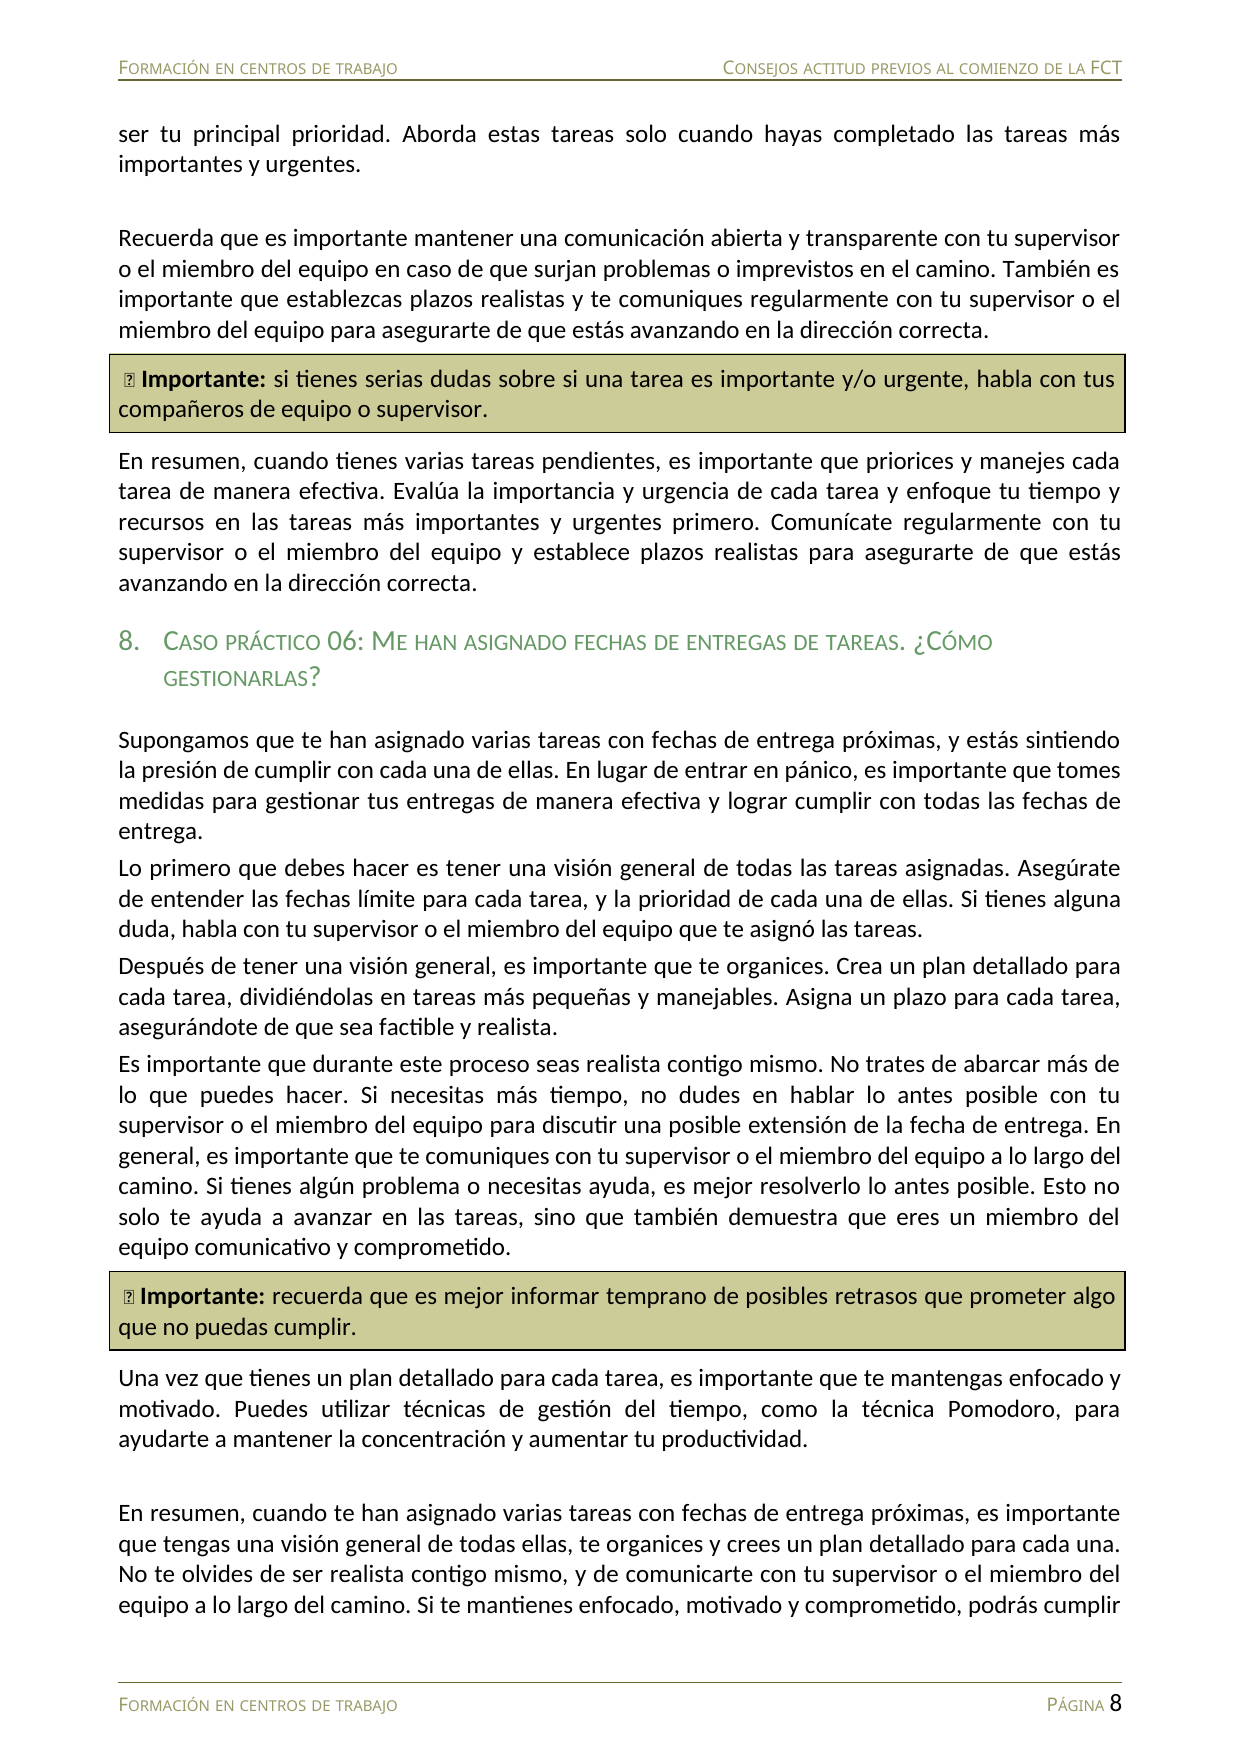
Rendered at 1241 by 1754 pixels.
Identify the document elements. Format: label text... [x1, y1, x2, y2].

text ser tu principal prioridad. Aborda estas tareas solo cuando hayas completado las tareas más importantes y urgentes. [118, 118, 1122, 179]
text Lo primero que debes hacer es tener una visión general de todas las tareas asignadas. Asegúrate de entender las fechas límite para cada tarea, y la prioridad de cada una de ellas. Si tienes alguna duda, habla con tu supervisor o el miembro del equipo que te asignó las tareas. [118, 852, 1122, 944]
text 📖 Importante: si tienes serias dudas sobre si una tarea es importante y/o urgente, habla con tus compañeros de equipo o supervisor. [110, 355, 1124, 432]
text Recuerda que es importante mantener una comunicación abierta y transparente con tu supervisor o el miembro del equipo en caso de que surjan problemas o imprevistos en el camino. También es importante que establezcas plazos realistas y te comuniques regularmente con tu supervisor o el miembro del equipo para asegurarte de que estás avanzando en la dirección correcta. [118, 222, 1122, 344]
text En resumen, cuando tienes varias tareas pendientes, es importante que priorices y manejes cada tarea de manera efectiva. Evalúa la importancia y urgencia de cada tarea y enfoque tu tiempo y recursos en las tareas más importantes y urgentes primero. Comunícate regularmente con tu supervisor o el miembro del equipo y establece plazos realistas para asegurarte de que estás avanzando en la dirección correcta. [118, 445, 1122, 598]
subtitle Caso práctico 06: Me han asignado fechas de entregas de tareas. ¿Cómo gestionarlas? [118, 622, 1122, 694]
text Después de tener una visión general, es importante que te organices. Crea un plan detallado para cada tarea, dividiéndolas en tareas más pequeñas y manejables. Asigna un plazo para cada tarea, asegurándote de que sea factible y realista. [118, 950, 1122, 1042]
text 📖 Importante: recuerda que es mejor informar temprano de posibles retrasos que prometer algo que no puedas cumplir. [110, 1272, 1124, 1349]
text Es importante que durante este proceso seas realista contigo mismo. No trates de abarcar más de lo que puedes hacer. Si necesitas más tiempo, no dudes en hablar lo antes posible con tu supervisor o el miembro del equipo para discutir una posible extensión de la fecha de entrega. En general, es importante que te comuniques con tu supervisor o el miembro del equipo a lo largo del camino. Si tienes algún problema o necesitas ayuda, es mejor resolverlo lo antes posible. Esto no solo te ayuda a avanzar en las tareas, sino que también demuestra que eres un miembro del equipo comunicativo y comprometido. [118, 1048, 1122, 1262]
text Una vez que tienes un plan detallado para cada tarea, es importante que te mantengas enfocado y motivado. Puedes utilizar técnicas de gestión del tiempo, como la técnica Pomodoro, para ayudarte a mantener la concentración y aumentar tu productividad. [118, 1362, 1122, 1454]
text Supongamos que te han asignado varias tareas con fechas de entrega próximas, y estás sintiendo la presión de cumplir con cada una de ellas. En lugar de entrar en pánico, es importante que tomes medidas para gestionar tus entregas de manera efectiva y lograr cumplir con todas las fechas de entrega. [118, 724, 1122, 846]
text En resumen, cuando te han asignado varias tareas con fechas de entrega próximas, es importante que tengas una visión general de todas ellas, te organices y crees un plan detallado para cada una. No te olvides de ser realista contigo mismo, y de comunicarte con tu supervisor o el miembro del equipo a lo largo del camino. Si te mantienes enfocado, motivado y comprometido, podrás cumplir [118, 1497, 1122, 1619]
